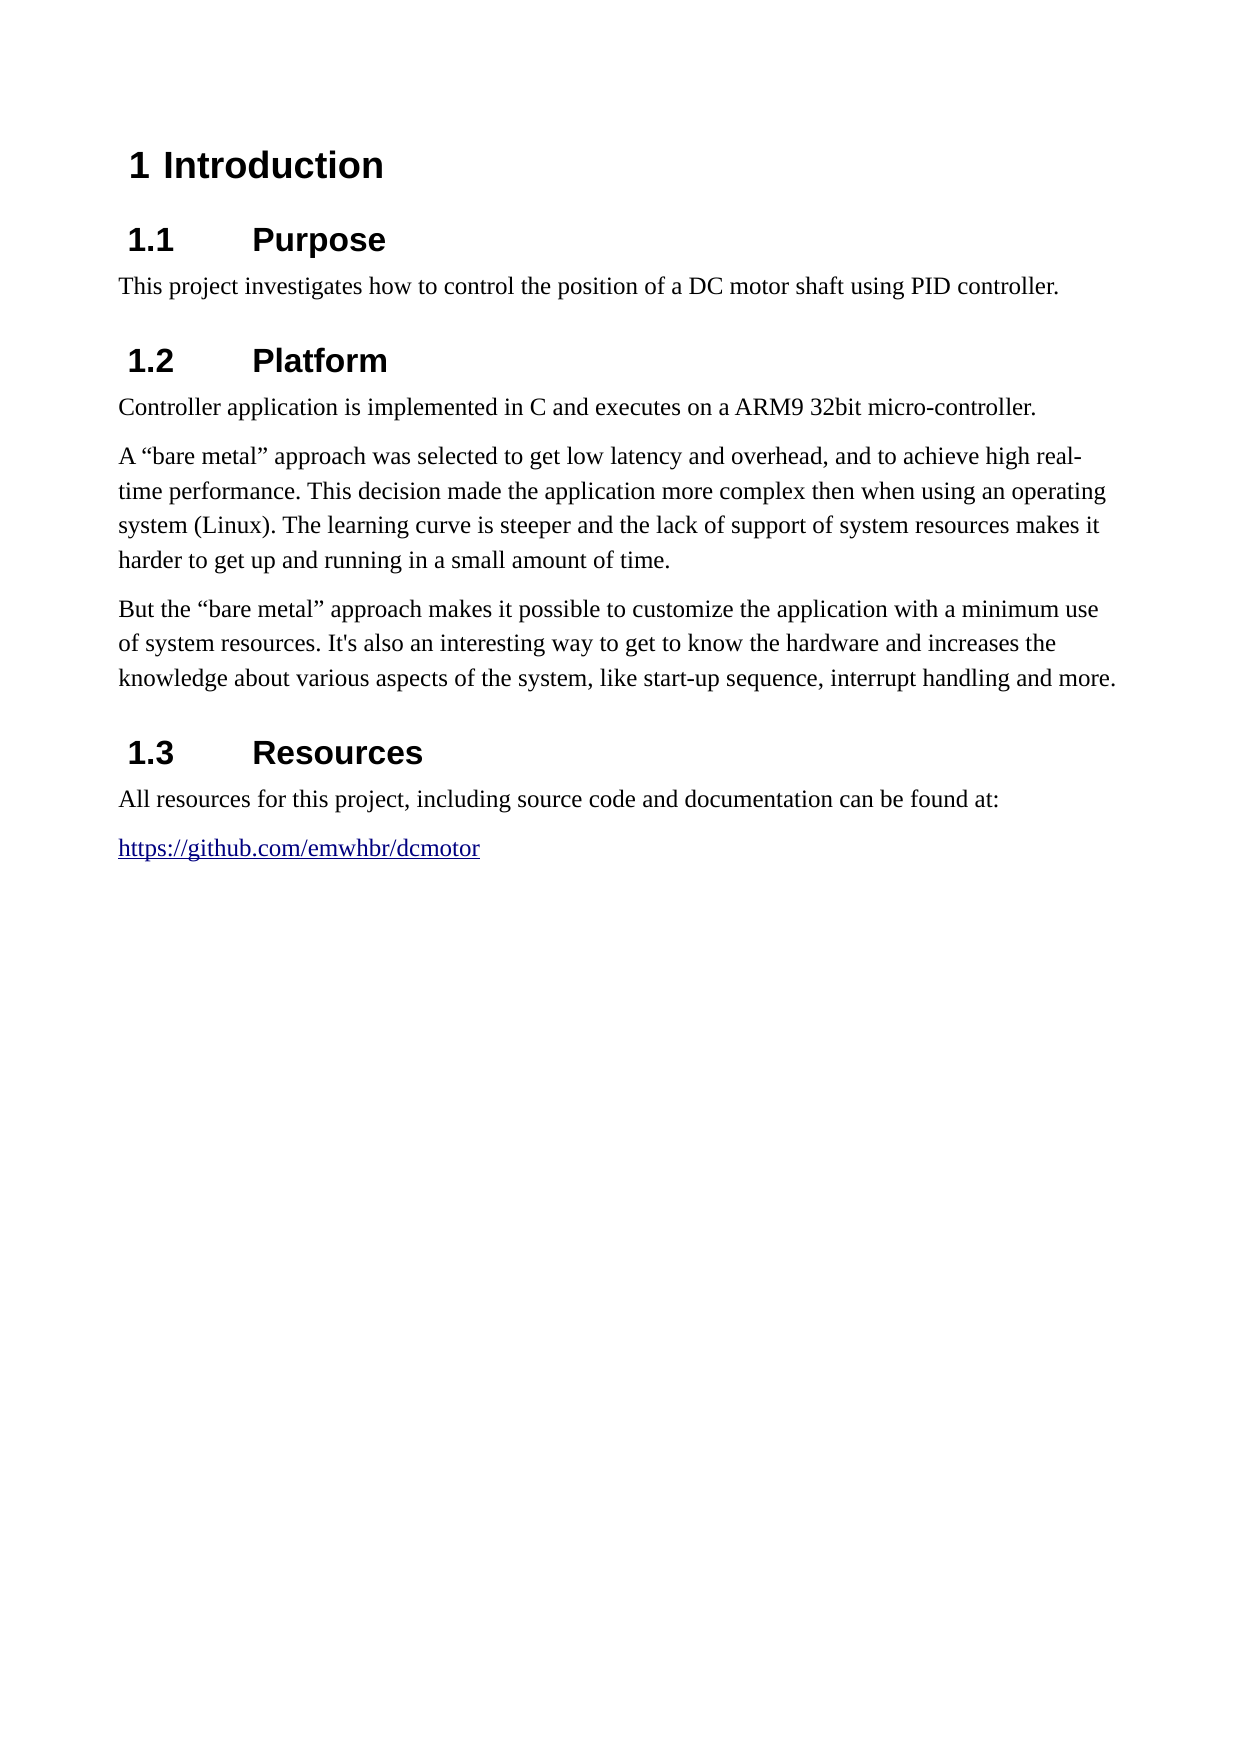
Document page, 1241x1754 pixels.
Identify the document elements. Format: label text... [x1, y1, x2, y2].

text https://github.com/emwhbr/dcmotor [118, 833, 1122, 862]
text All resources for this project, including source code and documentation can be found at: [118, 784, 1122, 813]
text Controller application is implemented in C and executes on a ARM9 32bit micro-controller. [118, 392, 1122, 421]
text But the “bare metal” approach makes it possible to customize the application with a minimum use of system resources. It's also an interesting way to get to know the hardware and increases the knowledge about various aspects of the system, like start-up sequence, interrupt handling and more. [118, 594, 1122, 692]
subtitle Resources [118, 733, 1122, 771]
text This project investigates how to control the position of a DC motor shaft using PID controller. [118, 271, 1122, 300]
subtitle Purpose [118, 220, 1122, 259]
text A “bare metal” approach was selected to get low latency and overhead, and to achieve high real-time performance. This decision made the application more complex then when using an operating system (Linux). The learning curve is steeper and the lack of support of system resources makes it harder to get up and running in a small amount of time. [118, 441, 1122, 573]
subtitle Platform [118, 341, 1122, 380]
subtitle Introduction [118, 143, 1122, 187]
